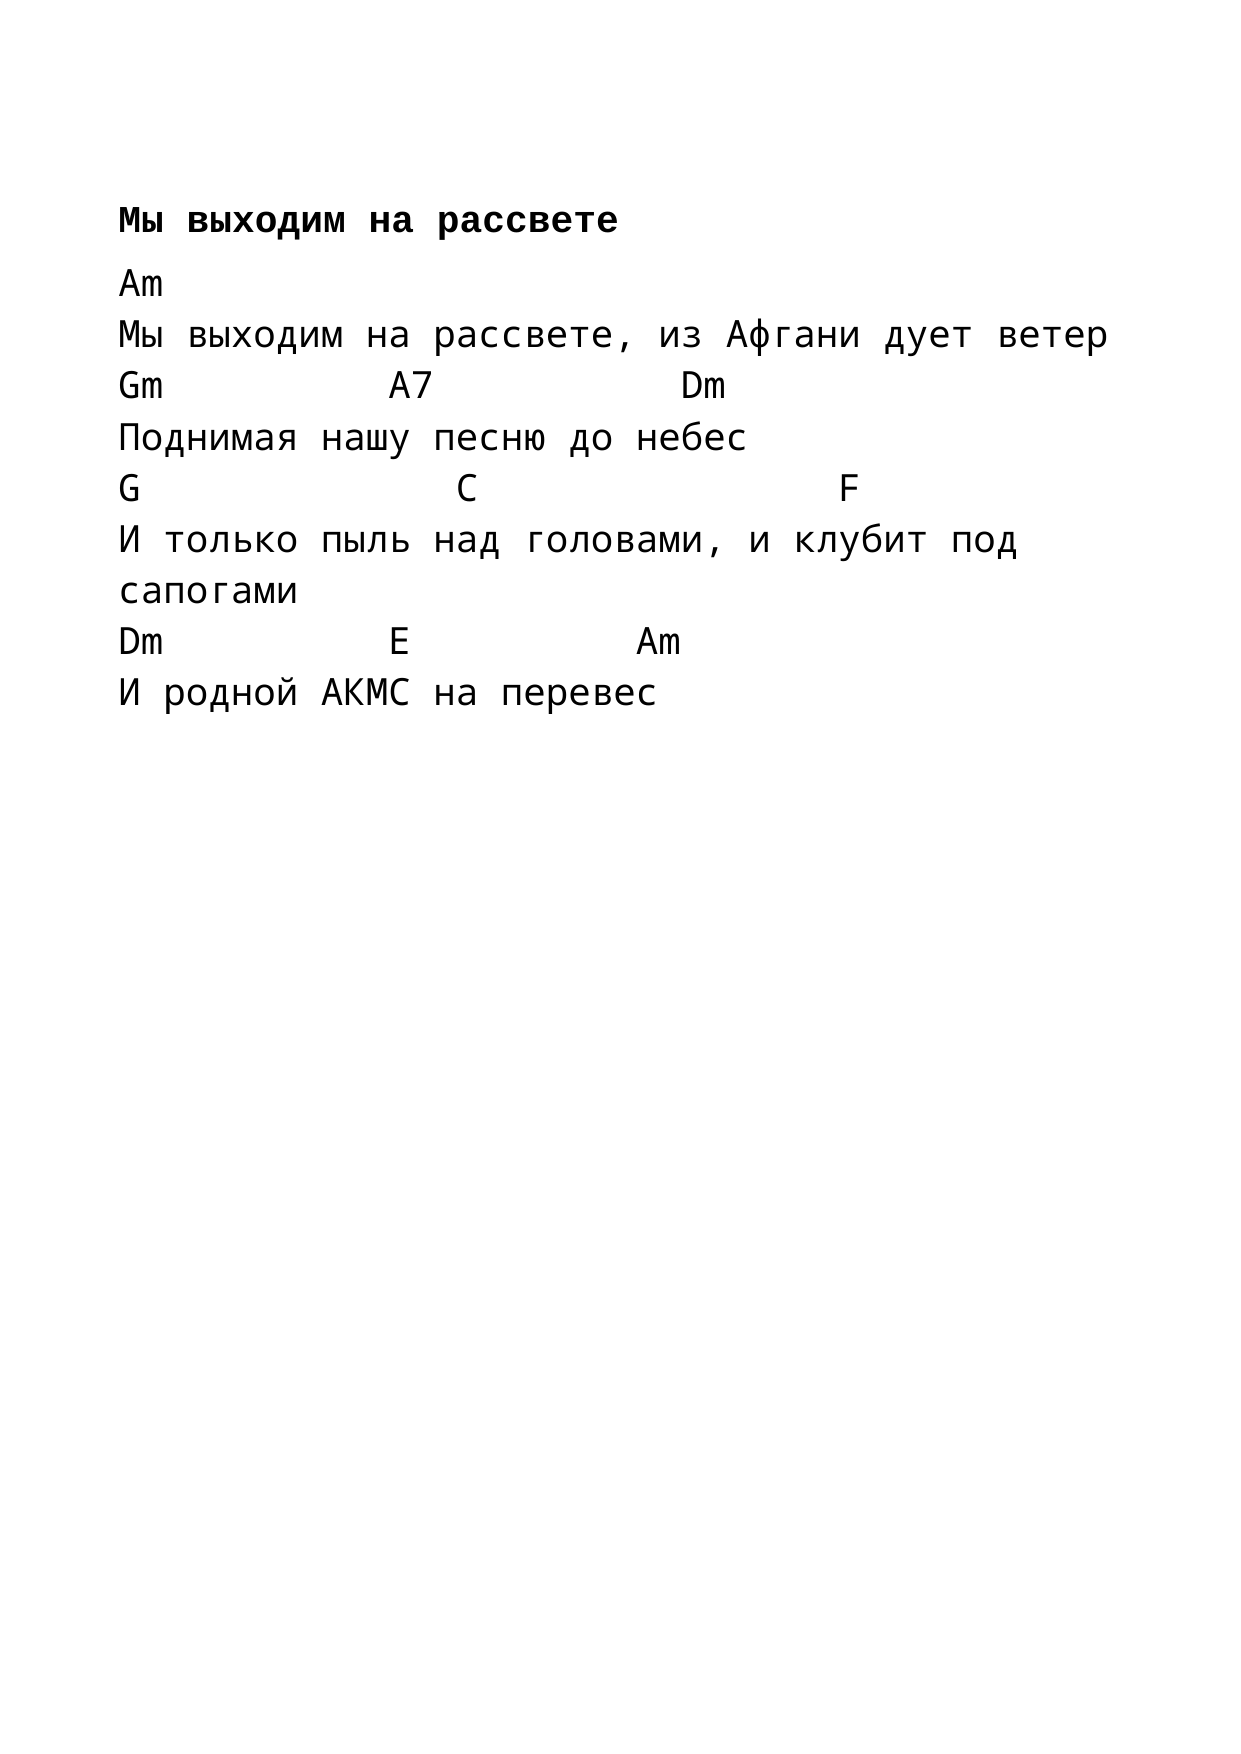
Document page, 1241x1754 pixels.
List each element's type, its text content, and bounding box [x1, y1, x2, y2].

text G C F [118, 461, 1122, 512]
text Поднимая нашу песню до небес [118, 410, 1122, 461]
text И родной АКМС на перевес [118, 665, 1122, 716]
text И только пыль над головами, и клубит под сапогами [118, 512, 1122, 614]
text Am [118, 257, 1122, 308]
text Gm A7 Dm [118, 359, 1122, 410]
subtitle Мы выходим на рассвете [118, 201, 1122, 244]
text Dm E Am [118, 614, 1122, 665]
text Мы выходим на рассвете, из Афгани дует ветер [118, 308, 1122, 359]
